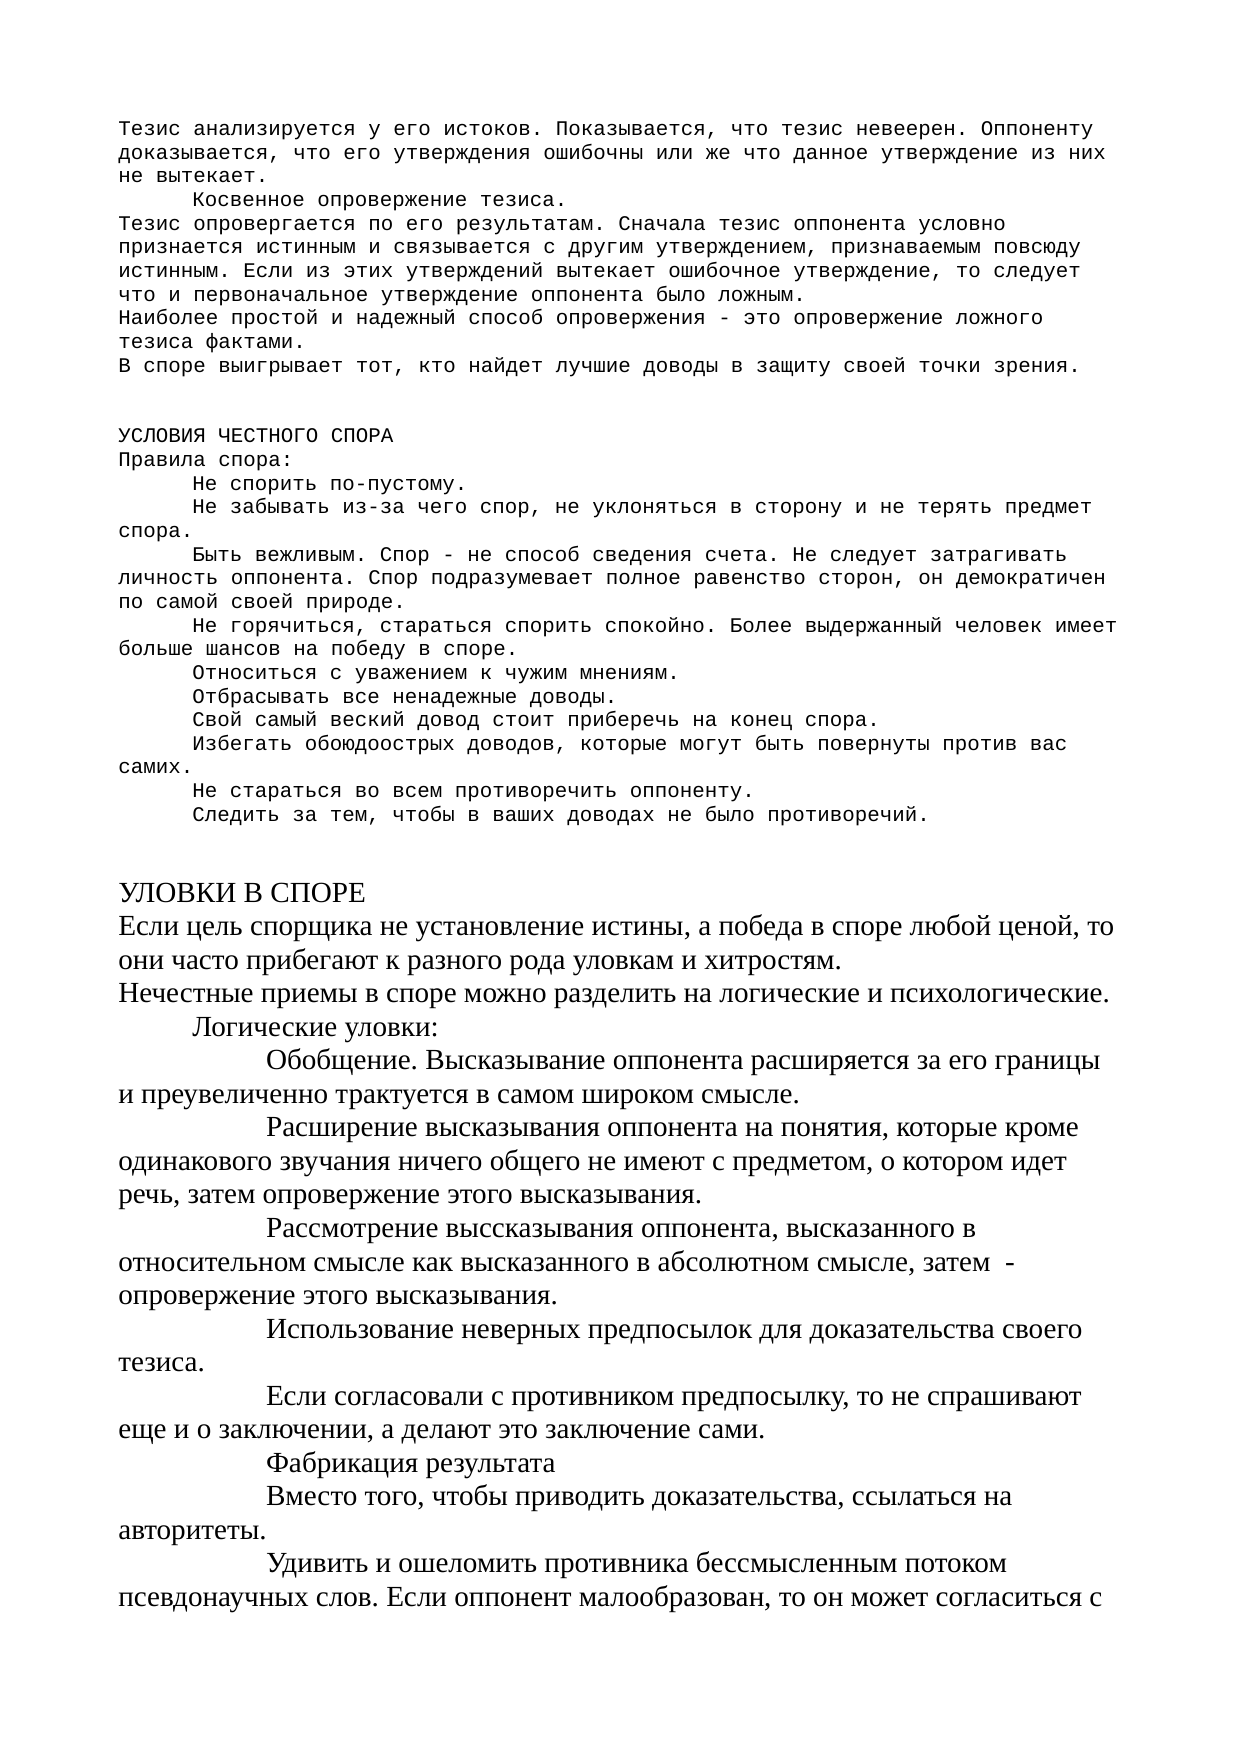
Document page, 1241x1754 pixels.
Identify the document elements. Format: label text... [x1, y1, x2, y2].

text Косвенное опровержение тезиса. [118, 189, 1122, 213]
text Фабрикация результата [118, 1445, 1122, 1478]
text Тезис опровергается по его результатам. Сначала тезис оппонента условно признается истинным и связывается с другим утверждением, признаваемым повсюду истинным. Если из этих утверждений вытекает ошибочное утверждение, то следует что и первоначальное утверждение оппонента было ложным. [118, 213, 1122, 307]
text Не стараться во всем противоречить оппоненту. [118, 780, 1122, 804]
text УЛОВКИ В СПОРЕ [118, 875, 1122, 908]
text Не горячиться, стараться спорить спокойно. Более выдержанный человек имеет больше шансов на победу в споре. [118, 615, 1122, 662]
text Быть вежливым. Спор - не способ сведения счета. Не следует затрагивать личность оппонента. Спор подразумевает полное равенство сторон, он демократичен по самой своей природе. [118, 544, 1122, 615]
text Удивить и ошеломить противника бессмысленным потоком псевдонаучных слов. Если оппонент малообразован, то он может согласиться с [118, 1546, 1122, 1613]
text УСЛОВИЯ ЧЕСТНОГО СПОРА [118, 426, 1122, 449]
text Логические уловки: [118, 1009, 1122, 1042]
text Если цель спорщика не установление истины, а победа в споре любой ценой, то они часто прибегают к разного рода уловкам и хитростям. [118, 908, 1122, 975]
text Тезис анализируется у его истоков. Показывается, что тезис невеерен. Оппоненту доказывается, что его утверждения ошибочны или же что данное утверждение из них не вытекает. [118, 118, 1122, 189]
text Нечестные приемы в споре можно разделить на логические и психологические. [118, 975, 1122, 1009]
text Отбрасывать все ненадежные доводы. [118, 686, 1122, 709]
text Использование неверных предпосылок для доказательства своего тезиса. [118, 1311, 1122, 1378]
text Свой самый веский довод стоит приберечь на конец спора. [118, 709, 1122, 733]
text Расширение высказывания оппонента на понятия, которые кроме одинакового звучания ничего общего не имеют с предметом, о котором идет речь, затем опровержение этого высказывания. [118, 1109, 1122, 1210]
text Не забывать из-за чего спор, не уклоняться в сторону и не терять предмет спора. [118, 496, 1122, 544]
text В споре выигрывает тот, кто найдет лучшие доводы в защиту своей точки зрения. [118, 354, 1122, 378]
text Если согласовали с противником предпосылку, то не спрашивают еще и о заключении, а делают это заключение сами. [118, 1378, 1122, 1445]
text Правила спора: [118, 449, 1122, 473]
text Относиться с уважением к чужим мнениям. [118, 662, 1122, 686]
text Рассмотрение выссказывания оппонента, высказанного в относительном смысле как высказанного в абсолютном смысле, затем - опровержение этого высказывания. [118, 1210, 1122, 1311]
text Обобщение. Высказывание оппонента расширяется за его границы и преувеличенно трактуется в самом широком смысле. [118, 1042, 1122, 1109]
text Вместо того, чтобы приводить доказательства, ссылаться на авторитеты. [118, 1478, 1122, 1546]
text Избегать обоюдоострых доводов, которые могут быть повернуты против вас самих. [118, 733, 1122, 780]
text Не спорить по-пустому. [118, 473, 1122, 496]
text Наиболее простой и надежный способ опровержения - это опровержение ложного тезиса фактами. [118, 307, 1122, 354]
text Следить за тем, чтобы в ваших доводах не было противоречий. [118, 804, 1122, 827]
